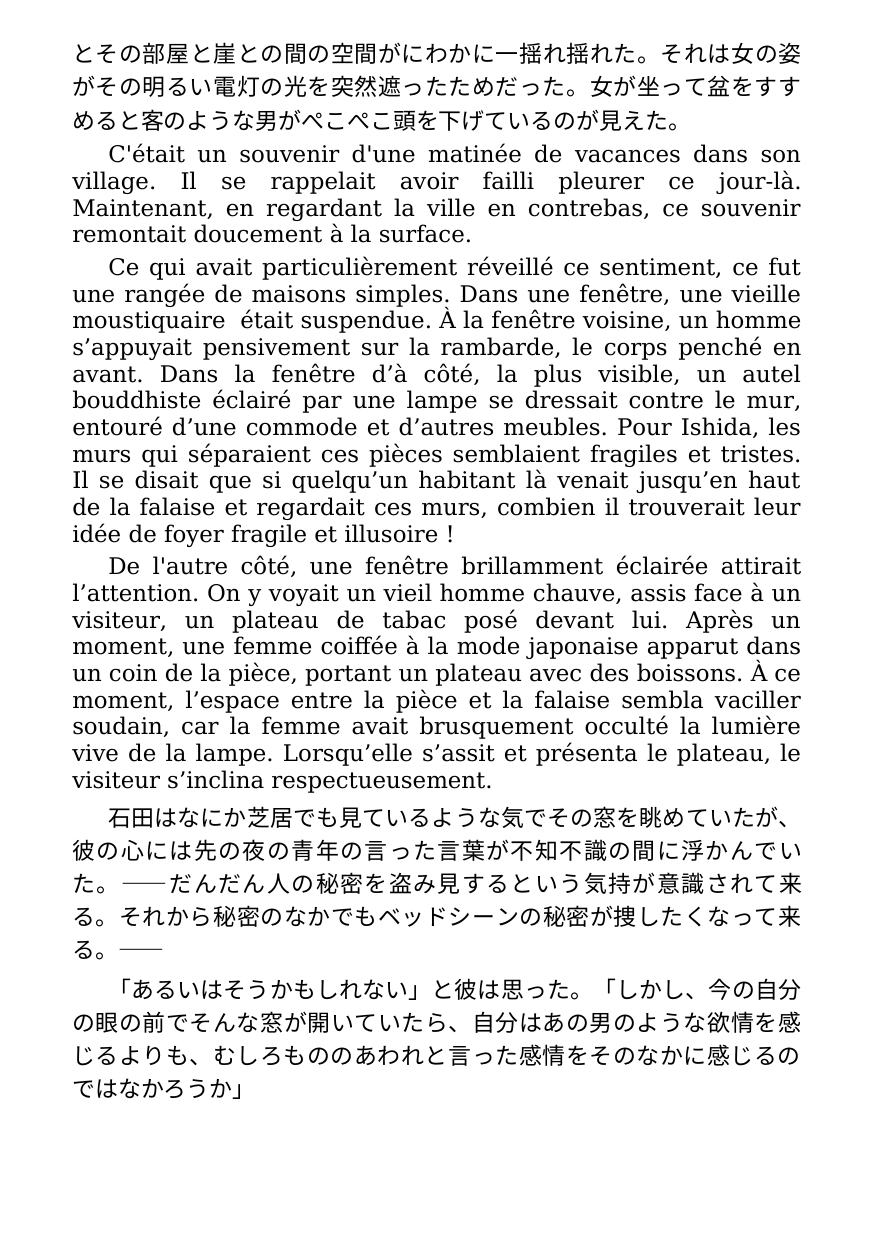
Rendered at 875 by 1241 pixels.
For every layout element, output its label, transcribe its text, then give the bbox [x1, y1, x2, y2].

text 「あるいはそうかもしれない」と彼は思った。「しかし、今の自分の眼の前でそんな窓が開いていたら、自分はあの男のような欲情を感じるよりも、むしろもののあわれと言った感情をそのなかに感じるのではなかろうか」 [72, 972, 802, 1104]
text Ce qui avait particulièrement réveillé ce sentiment, ce fut une rangée de maisons simples. Dans une fenêtre, une vieille moustiquaire était suspendue. À la fenêtre voisine, un homme s’appuyait pensivement sur la rambarde, le corps penché en avant. Dans la fenêtre d’à côté, la plus visible, un autel bouddhiste éclairé par une lampe se dressait contre le mur, entouré d’une commode et d’autres meubles. Pour Ishida, les murs qui séparaient ces pièces semblaient fragiles et tristes. Il se disait que si quelqu’un habitant là venait jusqu’en haut de la falaise et regardait ces murs, combien il trouverait leur idée de foyer fragile et illusoire ! [72, 254, 802, 548]
text とその部屋と崖との間の空間がにわかに一揺れ揺れた。それは女の姿がその明るい電灯の光を突然遮ったためだった。女が坐って盆をすすめると客のような男がぺこぺこ頭を下げているのが見えた。 [72, 36, 802, 136]
text 石田はなにか芝居でも見ているような気でその窓を眺めていたが、彼の心には先の夜の青年の言った言葉が不知不識の間に浮かんでいた。――だんだん人の秘密を盗み見するという気持が意識されて来る。それから秘密のなかでもベッドシーンの秘密が捜したくなって来る。―― [72, 799, 802, 966]
text C'était un souvenir d'une matinée de vacances dans son village. Il se rappelait avoir failli pleurer ce jour-là. Maintenant, en regardant la ville en contrebas, ce souvenir remontait doucement à la surface. [72, 142, 802, 248]
text De l'autre côté, une fenêtre brillamment éclairée attirait l’attention. On y voyait un vieil homme chauve, assis face à un visiteur, un plateau de tabac posé devant lui. Après un moment, une femme coiffée à la mode japonaise apparut dans un coin de la pièce, portant un plateau avec des boissons. À ce moment, l’espace entre la pièce et la falaise sembla vaciller soudain, car la femme avait brusquement occulté la lumière vive de la lampe. Lorsqu’elle s’assit et présenta le plateau, le visiteur s’inclina respectueusement. [72, 553, 802, 793]
